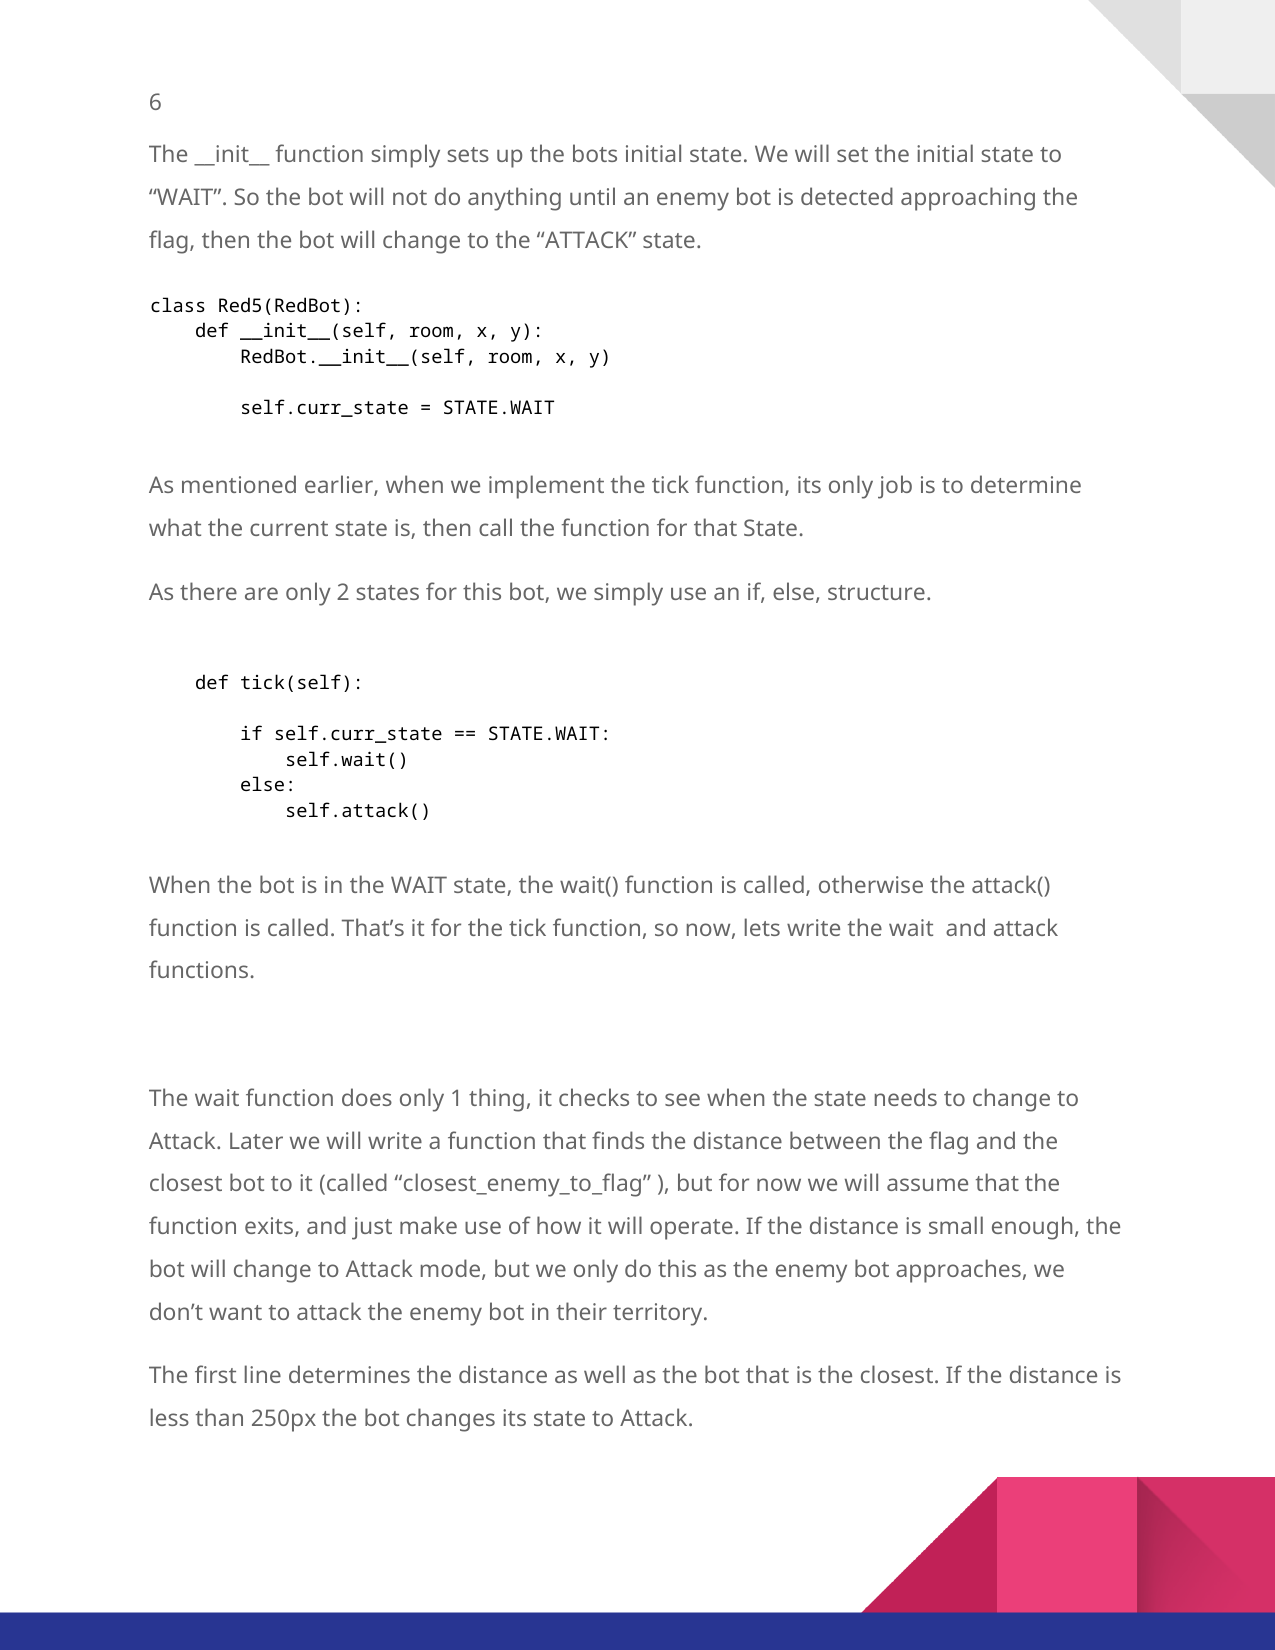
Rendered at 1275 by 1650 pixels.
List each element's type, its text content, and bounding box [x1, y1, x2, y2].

text The __init__ function simply sets up the bots initial state. We will set the initial state to “WAIT”. So the bot will not do anything until an enemy bot is detected approaching the flag, then the bot will change to the “ATTACK” state. [148, 138, 1125, 255]
text As there are only 2 states for this bot, we simply use an if, else, structure. [148, 576, 1125, 607]
text As mentioned earlier, when we implement the tick function, its only job is to determine what the current state is, then call the function for that State. [148, 469, 1125, 543]
text self.curr_state = STATE.WAIT [150, 394, 1125, 420]
text RedBot.__init__(self, room, x, y) [150, 343, 1125, 369]
text self.attack() [150, 797, 1125, 822]
text def tick(self): [150, 669, 1125, 695]
text The first line determines the distance as well as the bot that is the closest. If the distance is less than 250px the bot changes its state to Attack. [148, 1359, 1125, 1433]
text class Red5(RedBot): [150, 292, 1125, 318]
text When the bot is in the WAIT state, the wait() function is called, otherwise the attack() function is called. That’s it for the tick function, so now, lets write the wait and attack functions. [148, 869, 1125, 986]
text if self.curr_state == STATE.WAIT: [150, 720, 1125, 746]
text The wait function does only 1 thing, it checks to see when the state needs to change to Attack. Later we will write a function that finds the distance between the flag and the closest bot to it (called “closest_enemy_to_flag” ), but for now we will assume that the function exits, and just make use of how it will operate. If the distance is small enough, the bot will change to Attack mode, but we only do this as the enemy bot approaches, we don’t want to attack the enemy bot in their territory. [148, 1082, 1125, 1327]
text self.wait() [150, 746, 1125, 771]
text else: [150, 771, 1125, 797]
text def __init__(self, room, x, y): [150, 318, 1125, 343]
